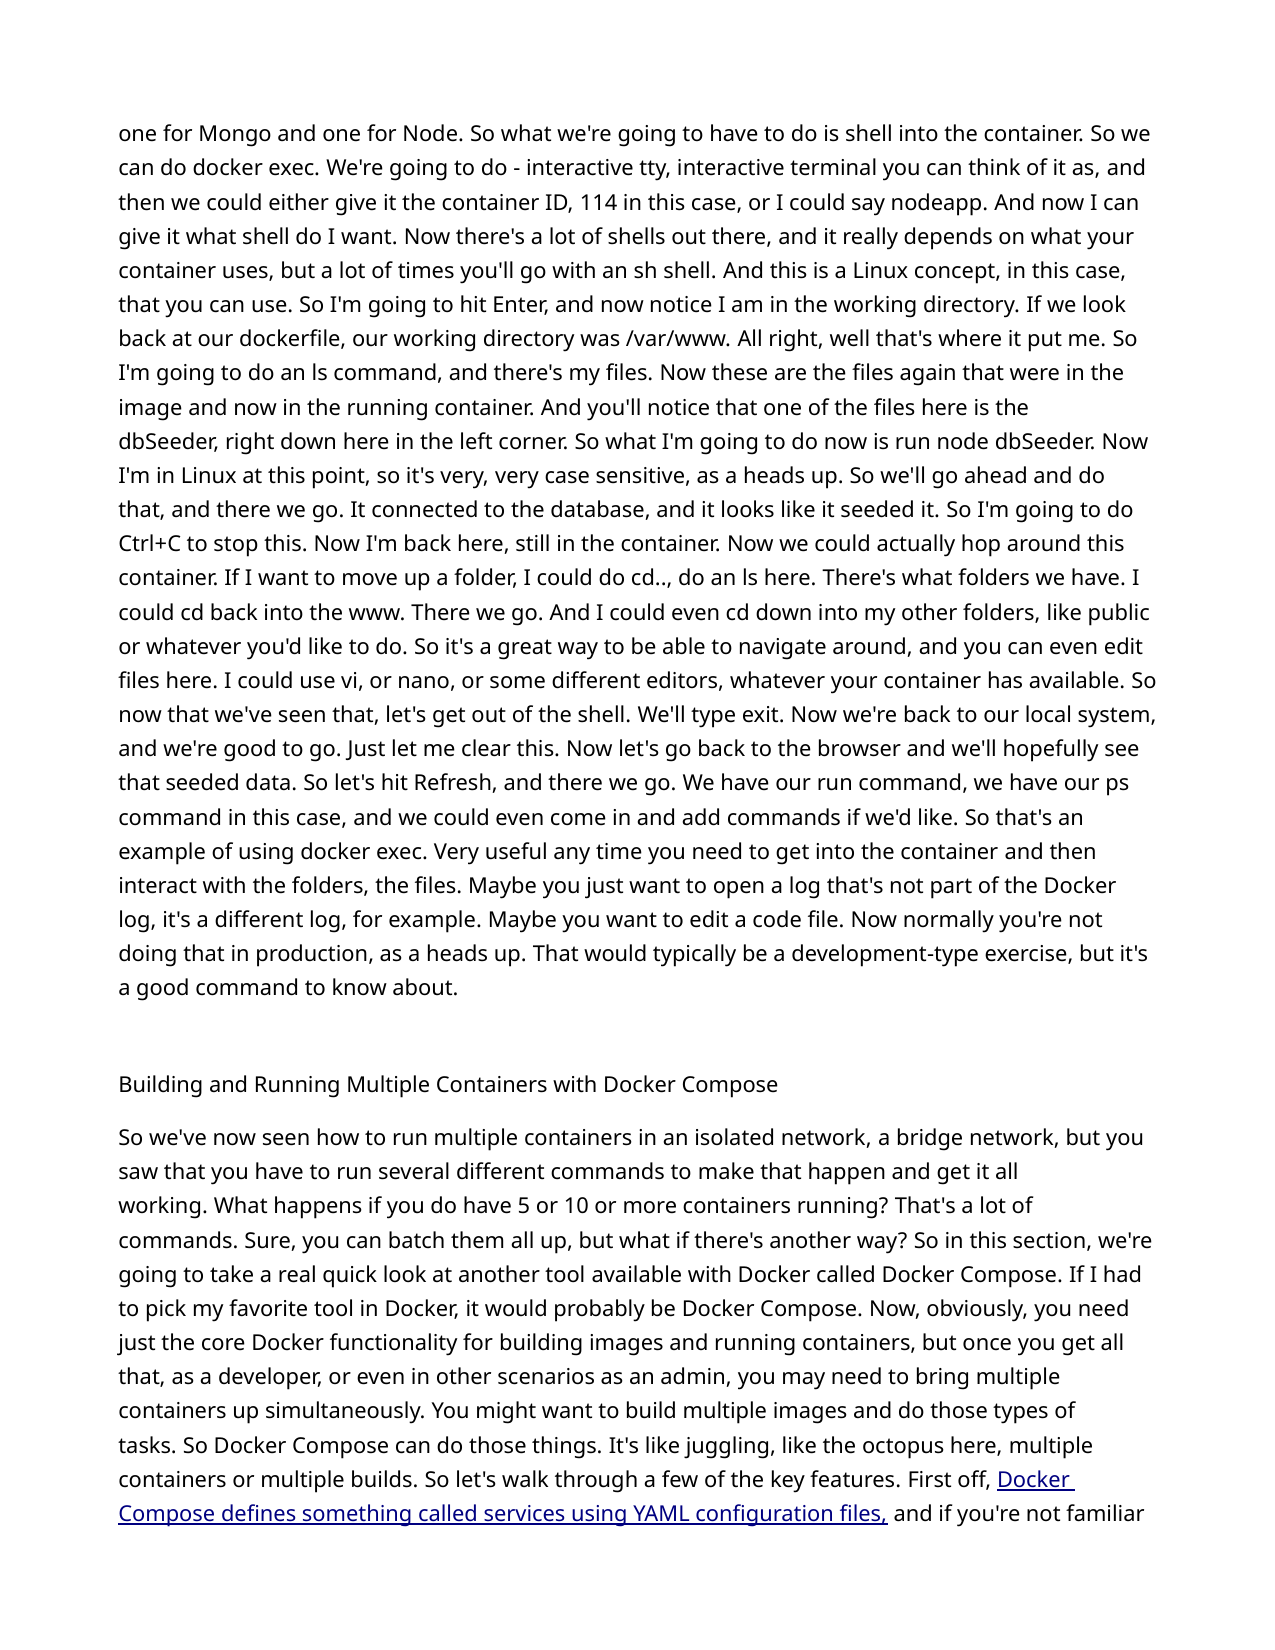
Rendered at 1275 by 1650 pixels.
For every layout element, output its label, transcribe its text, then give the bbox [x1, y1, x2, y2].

subtitle Building and Running Multiple Containers with Docker Compose [118, 1069, 1157, 1099]
text So we've now seen how to run multiple containers in an isolated network, a bridge network, but you saw that you have to run several different commands to make that happen and get it all working. What happens if you do have 5 or 10 or more containers running? That's a lot of commands. Sure, you can batch them all up, but what if there's another way? So in this section, we're going to take a real quick look at another tool available with Docker called Docker Compose. If I had to pick my favorite tool in Docker, it would probably be Docker Compose. Now, obviously, you need just the core Docker functionality for building images and running containers, but once you get all that, as a developer, or even in other scenarios as an admin, you may need to bring multiple containers up simultaneously. You might want to build multiple images and do those types of tasks. So Docker Compose can do those things. It's like juggling, like the octopus here, multiple containers or multiple builds. So let's walk through a few of the key features. First off, Docker Compose defines something called services using YAML configuration files, and if you're not familiar [118, 1122, 1157, 1528]
text one for Mongo and one for Node. So what we're going to have to do is shell into the container. So we can do docker exec. We're going to do ‑ interactive tty, interactive terminal you can think of it as, and then we could either give it the container ID, 114 in this case, or I could say nodeapp. And now I can give it what shell do I want. Now there's a lot of shells out there, and it really depends on what your container uses, but a lot of times you'll go with an sh shell. And this is a Linux concept, in this case, that you can use. So I'm going to hit Enter, and now notice I am in the working directory. If we look back at our dockerfile, our working directory was /var/www. All right, well that's where it put me. So I'm going to do an ls command, and there's my files. Now these are the files again that were in the image and now in the running container. And you'll notice that one of the files here is the dbSeeder, right down here in the left corner. So what I'm going to do now is run node dbSeeder. Now I'm in Linux at this point, so it's very, very case sensitive, as a heads up. So we'll go ahead and do that, and there we go. It connected to the database, and it looks like it seeded it. So I'm going to do Ctrl+C to stop this. Now I'm back here, still in the container. Now we could actually hop around this container. If I want to move up a folder, I could do cd.., do an ls here. There's what folders we have. I could cd back into the www. There we go. And I could even cd down into my other folders, like public or whatever you'd like to do. So it's a great way to be able to navigate around, and you can even edit files here. I could use vi, or nano, or some different editors, whatever your container has available. So now that we've seen that, let's get out of the shell. We'll type exit. Now we're back to our local system, and we're good to go. Just let me clear this. Now let's go back to the browser and we'll hopefully see that seeded data. So let's hit Refresh, and there we go. We have our run command, we have our ps command in this case, and we could even come in and add commands if we'd like. So that's an example of using docker exec. Very useful any time you need to get into the container and then interact with the folders, the files. Maybe you just want to open a log that's not part of the Docker log, it's a different log, for example. Maybe you want to edit a code file. Now normally you're not doing that in production, as a heads up. That would typically be a development‑type exercise, but it's a good command to know about. [118, 118, 1157, 1002]
